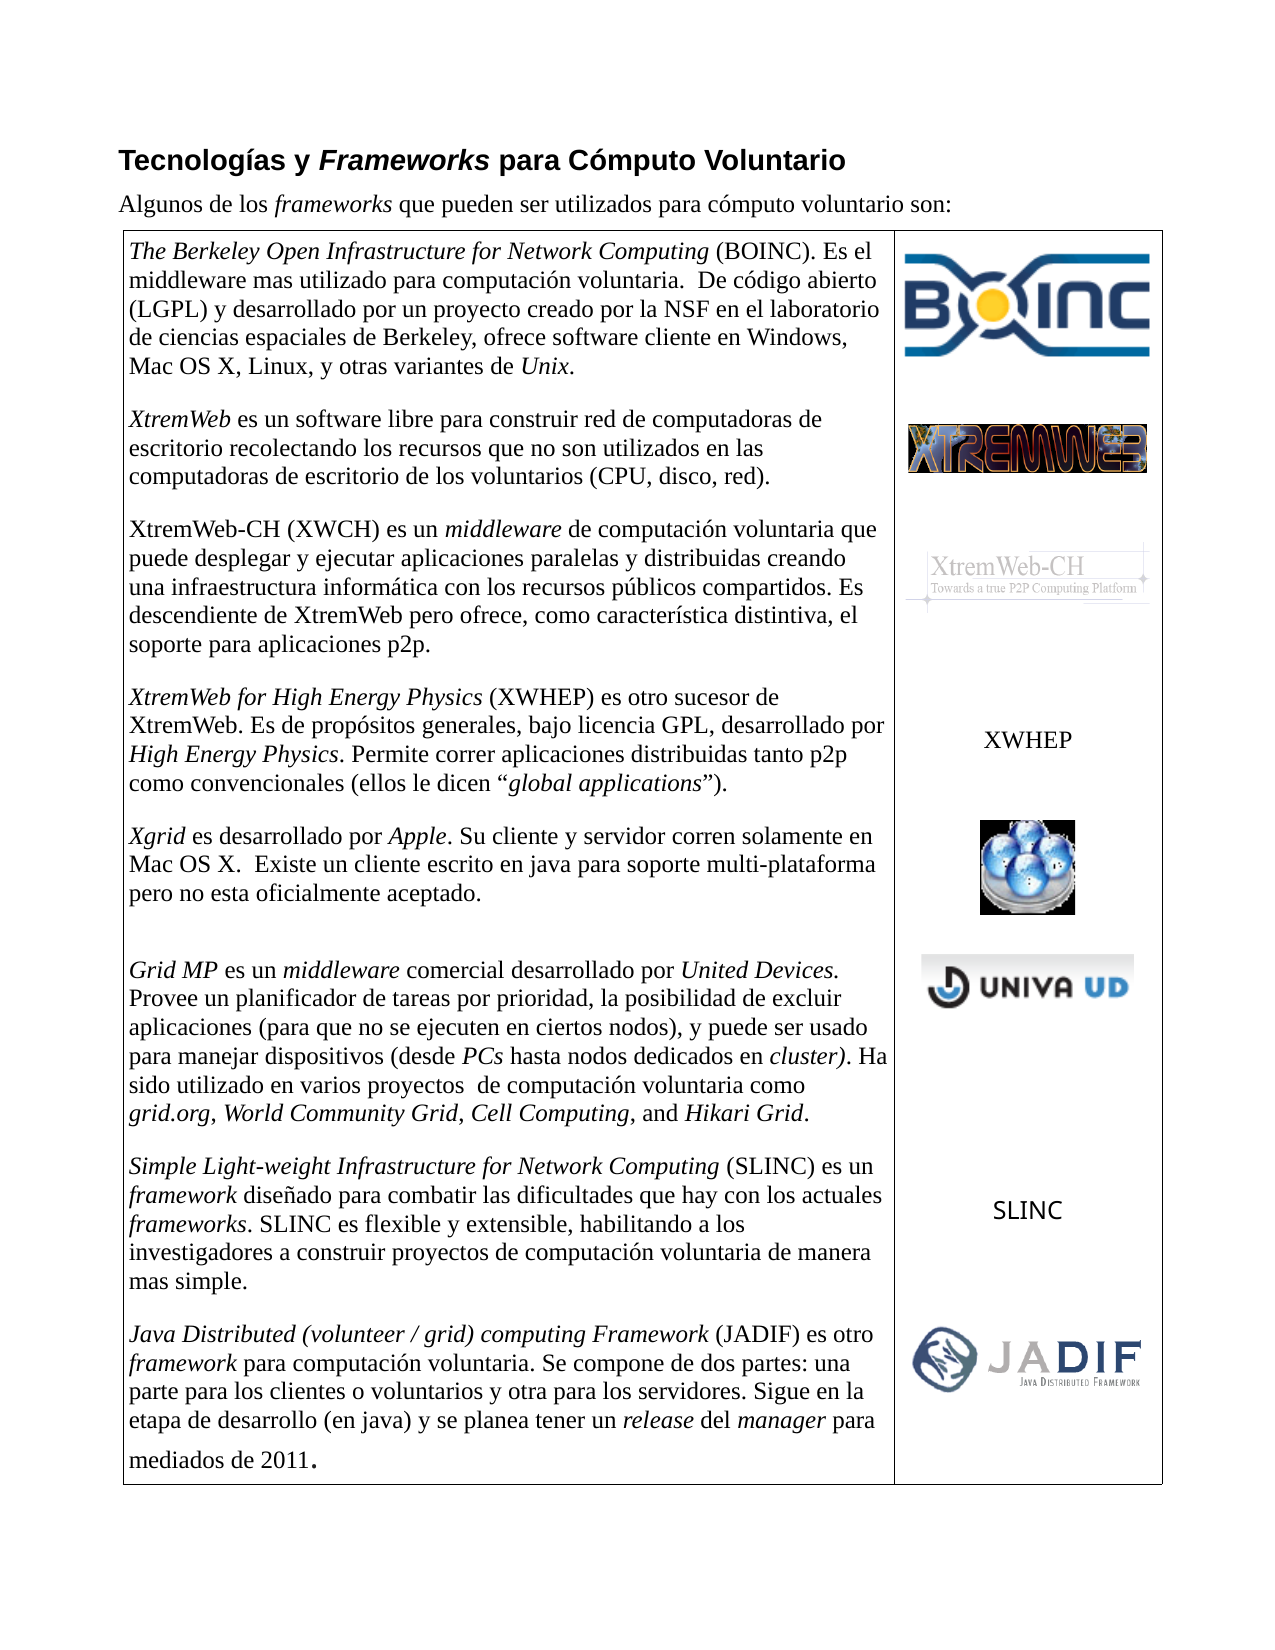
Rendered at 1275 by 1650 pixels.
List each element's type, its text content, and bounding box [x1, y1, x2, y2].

table_cell [895, 509, 1162, 676]
table_cell Simple Light-weight Infrastructure for Network Computing (SLINC) es un framework diseñado para combatir las dificultades que hay con los actuales frameworks. SLINC es flexible y extensible, habilitando a los investigadores a construir proyectos de computación voluntaria de manera mas simple. [124, 1146, 894, 1313]
table_cell XWHEP [895, 676, 1162, 815]
subtitle Tecnologías y Frameworks para Cómputo Voluntario [118, 143, 1157, 177]
table_cell SLINC [895, 1146, 1162, 1313]
table_header [895, 231, 1162, 398]
picture [899, 1318, 1156, 1396]
picture [905, 542, 1150, 618]
table_cell Xgrid es desarrollado por Apple. Su cliente y servidor corren solamente en Mac OS X. Existe un cliente escrito en java para soporte multi-plataforma pero no esta oficialmente aceptado. [124, 815, 894, 949]
text Algunos de los frameworks que pueden ser utilizados para cómputo voluntario son: [118, 189, 1157, 218]
table_cell XtremWeb-CH (XWCH) es un middleware de computación voluntaria que puede desplegar y ejecutar aplicaciones paralelas y distribuidas creando una infraestructura informática con los recursos públicos compartidos. Es descendiente de XtremWeb pero ofrece, como característica distintiva, el soporte para aplicaciones p2p. [124, 509, 894, 676]
table_cell Grid MP es un middleware comercial desarrollado por United Devices. Provee un planificador de tareas por prioridad, la posibilidad de excluir aplicaciones (para que no se ejecuten en ciertos nodos), y puede ser usado para manejar dispositivos (desde PCs hasta nodos dedicados en cluster). Ha sido utilizado en varios proyectos de computación voluntaria como grid.org, World Community Grid, Cell Computing, and Hikari Grid. [124, 949, 894, 1146]
table_cell [895, 398, 1162, 508]
table_cell [895, 815, 1162, 914]
table_cell XtremWeb es un software libre para construir red de computadoras de escritorio recolectando los recursos que no son utilizados en las computadoras de escritorio de los voluntarios (CPU, disco, red). [124, 398, 894, 508]
picture [980, 820, 1076, 915]
table_cell XtremWeb for High Energy Physics (XWHEP) es otro sucesor de XtremWeb. Es de propósitos generales, bajo licencia GPL, desarrollado por High Energy Physics. Permite correr aplicaciones distribuidas tanto p2p como convencionales (ellos le dicen “global applications”). [124, 676, 894, 815]
table_cell Java Distributed (volunteer / grid) computing Framework (JADIF) es otro framework para computación voluntaria. Se compone de dos partes: una parte para los clientes o voluntarios y otra para los servidores. Sigue en la etapa de desarrollo (en java) y se planea tener un release del manager para mediados de 2011. [124, 1313, 894, 1484]
picture [921, 954, 1134, 1018]
picture [899, 248, 1156, 363]
picture [908, 424, 1147, 473]
table_cell [895, 949, 1162, 1146]
table_header The Berkeley Open Infrastructure for Network Computing (BOINC). Es el middleware mas utilizado para computación voluntaria. De código abierto (LGPL) y desarrollado por un proyecto creado por la NSF en el laboratorio de ciencias espaciales de Berkeley, ofrece software cliente en Windows, Mac OS X, Linux, y otras variantes de Unix. [124, 231, 894, 398]
table_cell [895, 1313, 1162, 1484]
table_cell [895, 915, 1162, 949]
